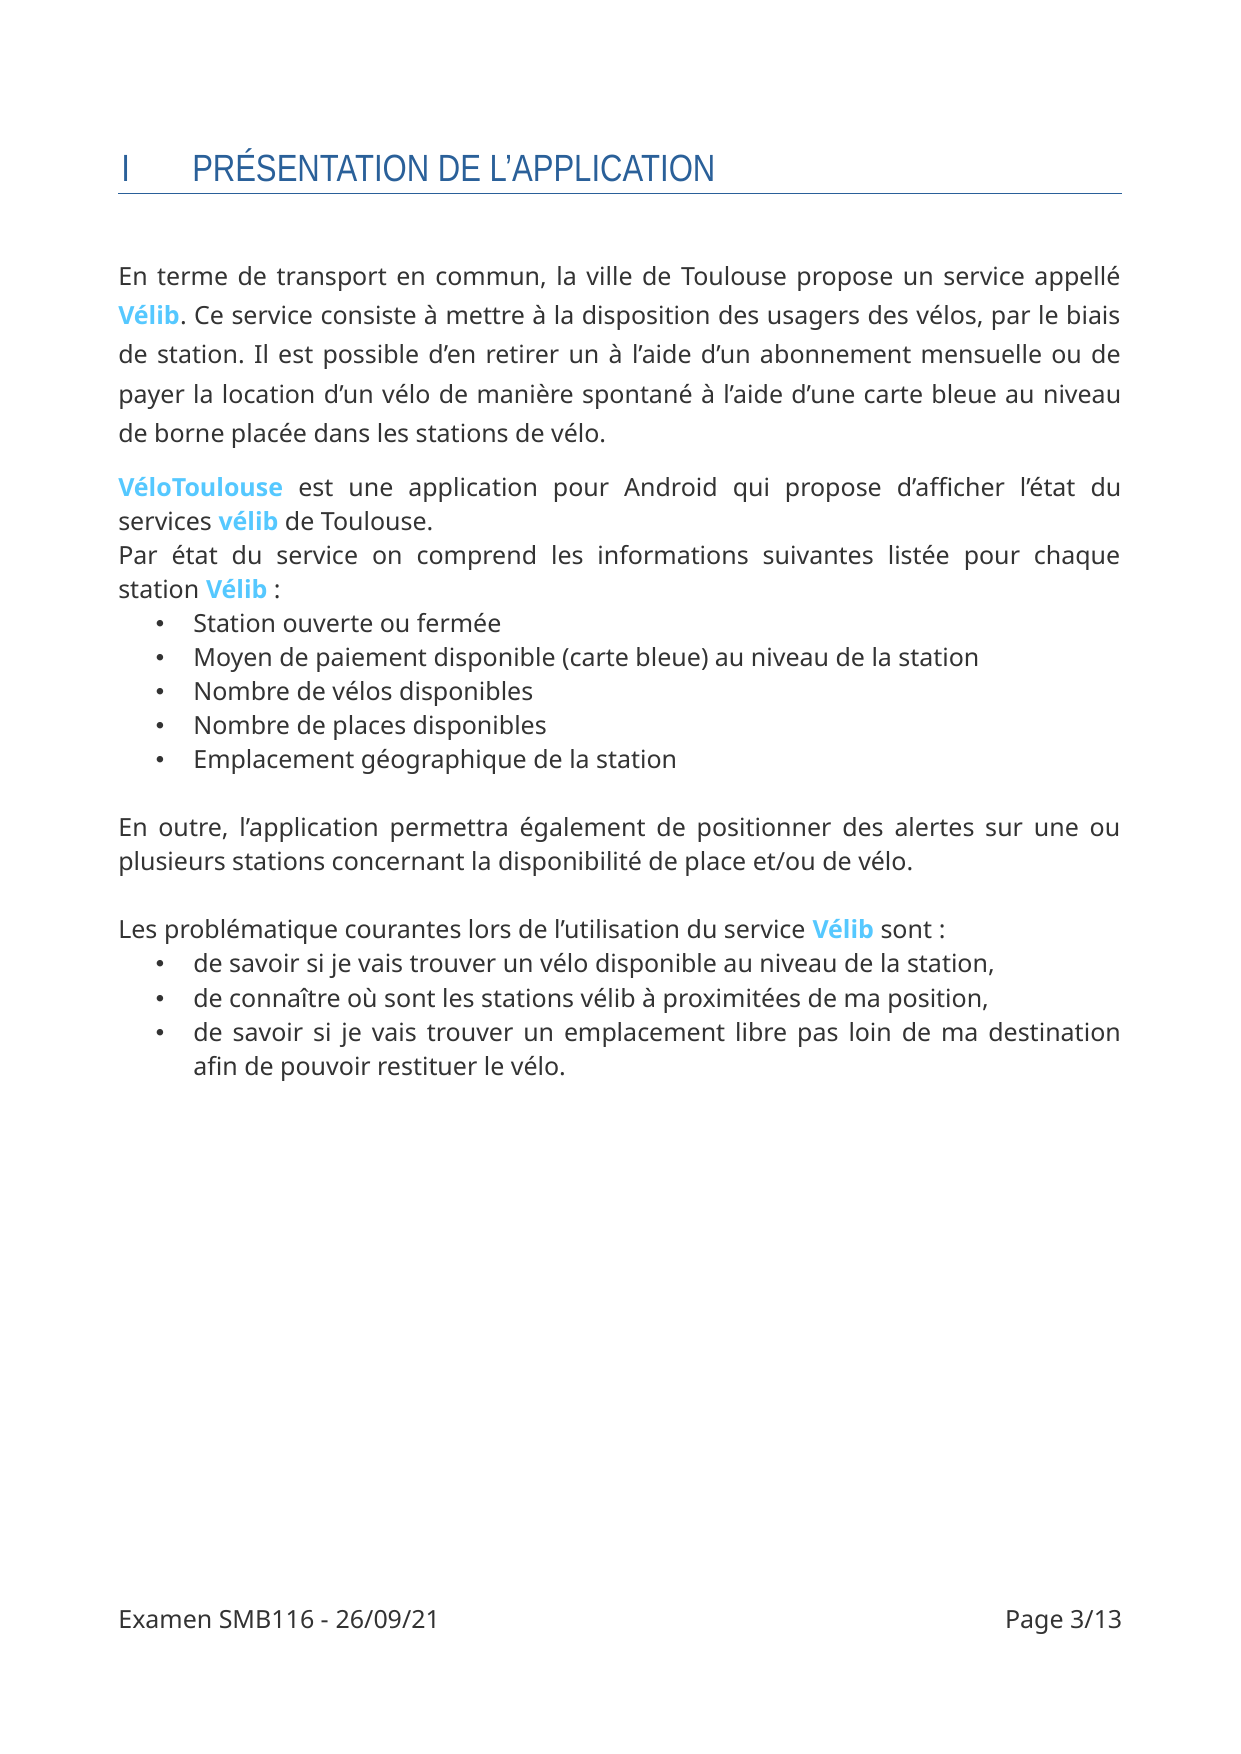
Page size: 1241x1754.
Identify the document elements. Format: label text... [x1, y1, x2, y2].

list Nombre de places disponibles [156, 708, 1122, 742]
list Moyen de paiement disponible (carte bleue) au niveau de la station [156, 639, 1122, 674]
list Nombre de vélos disponibles [156, 674, 1122, 708]
text Par état du service on comprend les informations suivantes listée pour chaque station Vélib : [118, 537, 1122, 606]
list de connaître où sont les stations vélib à proximitées de ma position, [156, 980, 1122, 1014]
list Emplacement géographique de la station [156, 742, 1122, 776]
text VéloToulouse est une application pour Android qui propose d’afficher l’état du services vélib de Toulouse. [118, 469, 1122, 537]
list de savoir si je vais trouver un emplacement libre pas loin de ma destination afin de pouvoir restituer le vélo. [156, 1014, 1122, 1082]
list Station ouverte ou fermée [156, 606, 1122, 639]
list de savoir si je vais trouver un vélo disponible au niveau de la station, [156, 946, 1122, 980]
text Les problématique courantes lors de l’utilisation du service Vélib sont : [118, 912, 1122, 946]
text En terme de transport en commun, la ville de Toulouse propose un service appellé Vélib. Ce service consiste à mettre à la disposition des usagers des vélos, par le biais de station. Il est possible d’en retirer un à l’aide d’un abonnement mensuelle ou de payer la location d’un vélo de manière spontané à l’aide d’une carte bleue au niveau de borne placée dans les stations de vélo. [118, 259, 1122, 449]
subtitle I Présentation de l’application [118, 143, 1122, 193]
text En outre, l’application permettra également de positionner des alertes sur une ou plusieurs stations concernant la disponibilité de place et/ou de vélo. [118, 810, 1122, 878]
